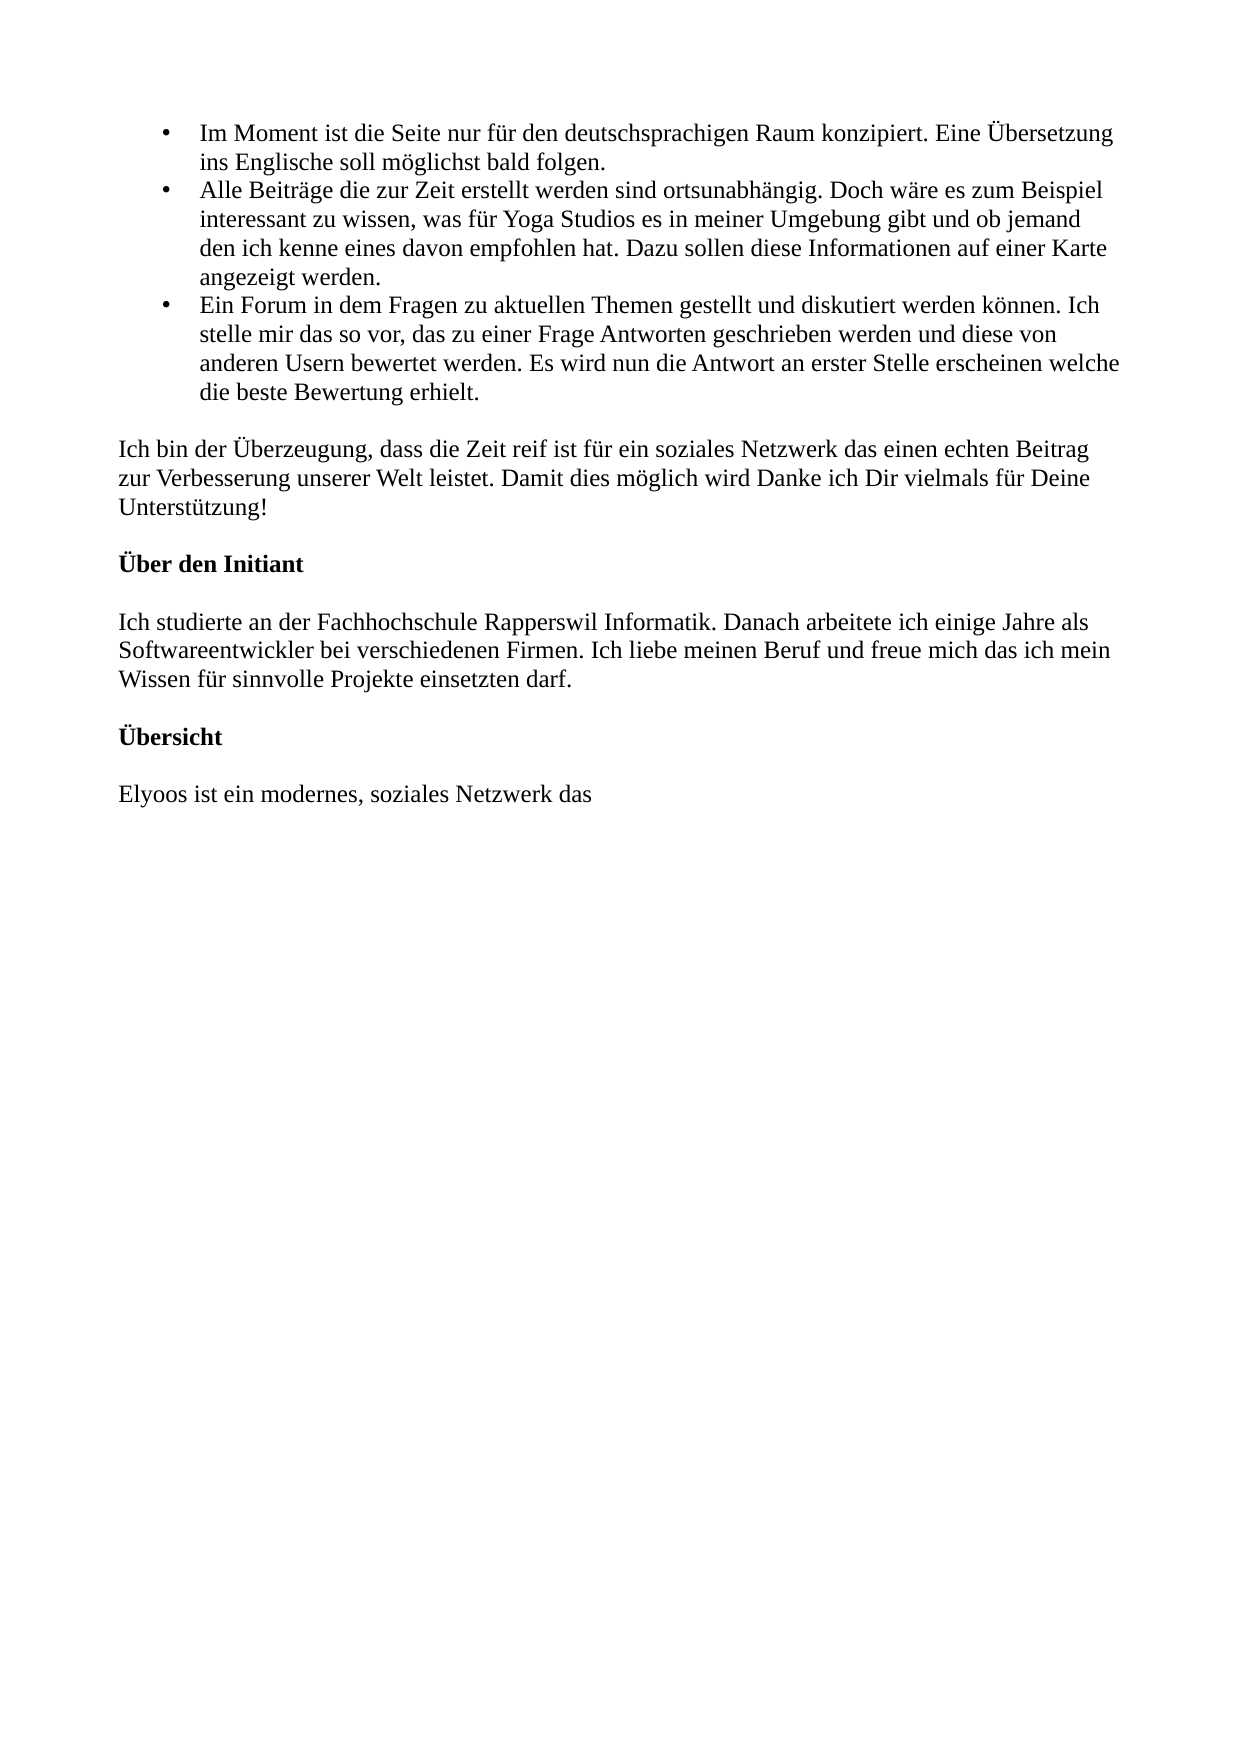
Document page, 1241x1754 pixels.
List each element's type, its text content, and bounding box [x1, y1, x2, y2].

list Ein Forum in dem Fragen zu aktuellen Themen gestellt und diskutiert werden können. Ich stelle mir das so vor, das zu einer Frage Antworten geschrieben werden und diese von anderen Usern bewertet werden. Es wird nun die Antwort an erster Stelle erscheinen welche die beste Bewertung erhielt. [162, 291, 1122, 406]
text Übersicht [118, 722, 1122, 751]
text Ich studierte an der Fachhochschule Rapperswil Informatik. Danach arbeitete ich einige Jahre als Softwareentwickler bei verschiedenen Firmen. Ich liebe meinen Beruf und freue mich das ich mein Wissen für sinnvolle Projekte einsetzten darf. [118, 607, 1122, 693]
text Elyoos ist ein modernes, soziales Netzwerk das [118, 779, 1122, 808]
text Über den Initiant [118, 549, 1122, 578]
list Alle Beiträge die zur Zeit erstellt werden sind ortsunabhängig. Doch wäre es zum Beispiel interessant zu wissen, was für Yoga Studios es in meiner Umgebung gibt und ob jemand den ich kenne eines davon empfohlen hat. Dazu sollen diese Informationen auf einer Karte angezeigt werden. [162, 176, 1122, 291]
text Ich bin der Überzeugung, dass die Zeit reif ist für ein soziales Netzwerk das einen echten Beitrag zur Verbesserung unserer Welt leistet. Damit dies möglich wird Danke ich Dir vielmals für Deine Unterstützung! [118, 434, 1122, 521]
list Im Moment ist die Seite nur für den deutschsprachigen Raum konzipiert. Eine Übersetzung ins Englische soll möglichst bald folgen. [162, 118, 1122, 176]
